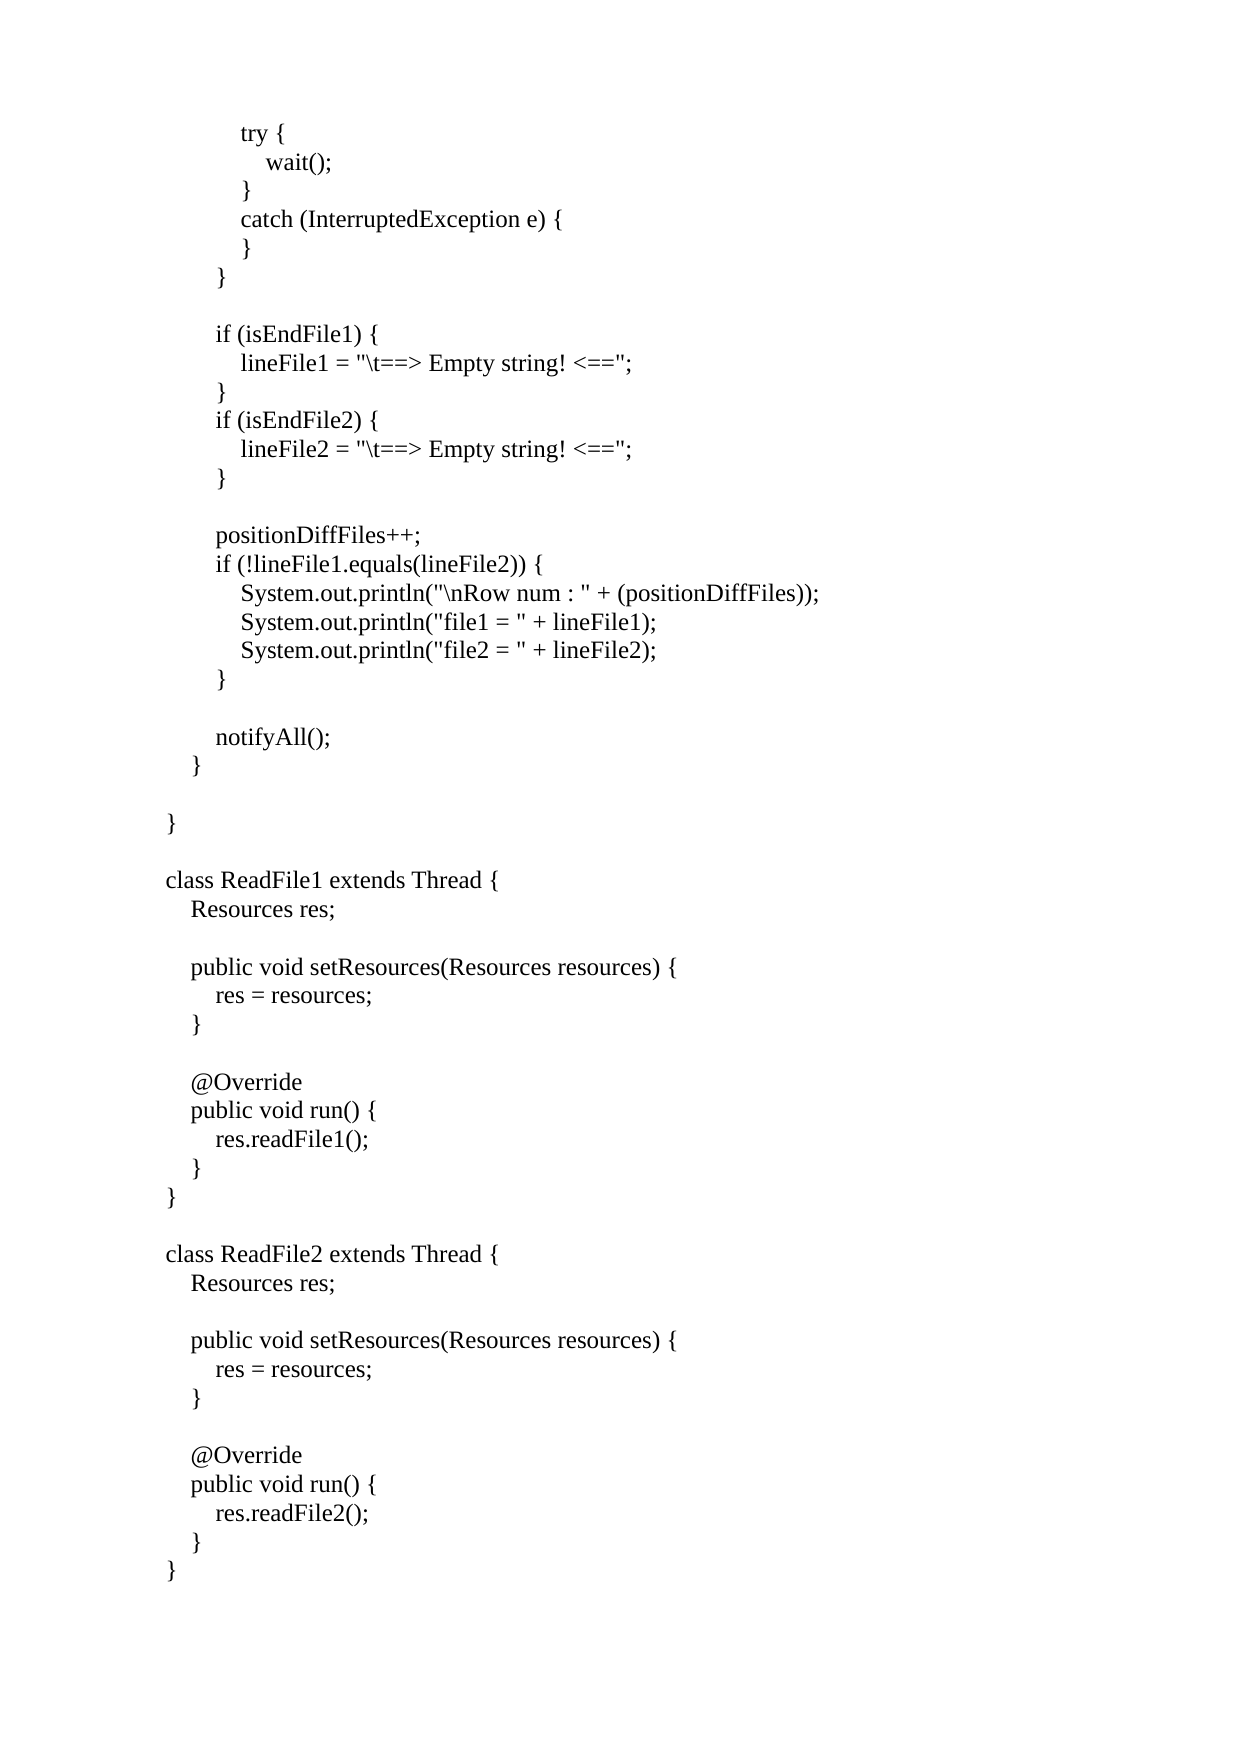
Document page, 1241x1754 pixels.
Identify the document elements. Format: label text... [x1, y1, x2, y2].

text try { [118, 118, 1122, 147]
text } [118, 808, 1122, 837]
text if (isEndFile2) { [118, 406, 1122, 434]
text class ReadFile2 extends Thread { [118, 1239, 1122, 1268]
text if (isEndFile1) { [118, 319, 1122, 348]
text } [118, 1527, 1122, 1556]
text } [118, 1182, 1122, 1211]
text } [118, 176, 1122, 204]
text positionDiffFiles++; [118, 521, 1122, 549]
text public void run() { [118, 1096, 1122, 1124]
text catch (InterruptedException e) { [118, 204, 1122, 233]
text } [118, 1153, 1122, 1182]
text res = resources; [118, 1354, 1122, 1383]
text res.readFile2(); [118, 1498, 1122, 1527]
text public void setResources(Resources resources) { [118, 1326, 1122, 1354]
text } [118, 262, 1122, 291]
text Resources res; [118, 1268, 1122, 1297]
text System.out.println("file1 = " + lineFile1); [118, 607, 1122, 636]
text System.out.println("file2 = " + lineFile2); [118, 636, 1122, 664]
text public void setResources(Resources resources) { [118, 952, 1122, 981]
text } [118, 1383, 1122, 1412]
text } [118, 463, 1122, 492]
text @Override [118, 1067, 1122, 1096]
text lineFile2 = "\t==> Empty string! <=="; [118, 434, 1122, 463]
text @Override [118, 1441, 1122, 1469]
text if (!lineFile1.equals(lineFile2)) { [118, 549, 1122, 578]
text Resources res; [118, 894, 1122, 923]
text System.out.println("\nRow num : " + (positionDiffFiles)); [118, 578, 1122, 607]
text } [118, 233, 1122, 262]
text } [118, 1009, 1122, 1038]
text } [118, 664, 1122, 693]
text } [118, 377, 1122, 406]
text notifyAll(); [118, 722, 1122, 751]
text class ReadFile1 extends Thread { [118, 866, 1122, 894]
text res.readFile1(); [118, 1124, 1122, 1153]
text res = resources; [118, 981, 1122, 1009]
text lineFile1 = "\t==> Empty string! <=="; [118, 348, 1122, 377]
text public void run() { [118, 1469, 1122, 1498]
text } [118, 1556, 1122, 1584]
text wait(); [118, 147, 1122, 176]
text } [118, 751, 1122, 779]
